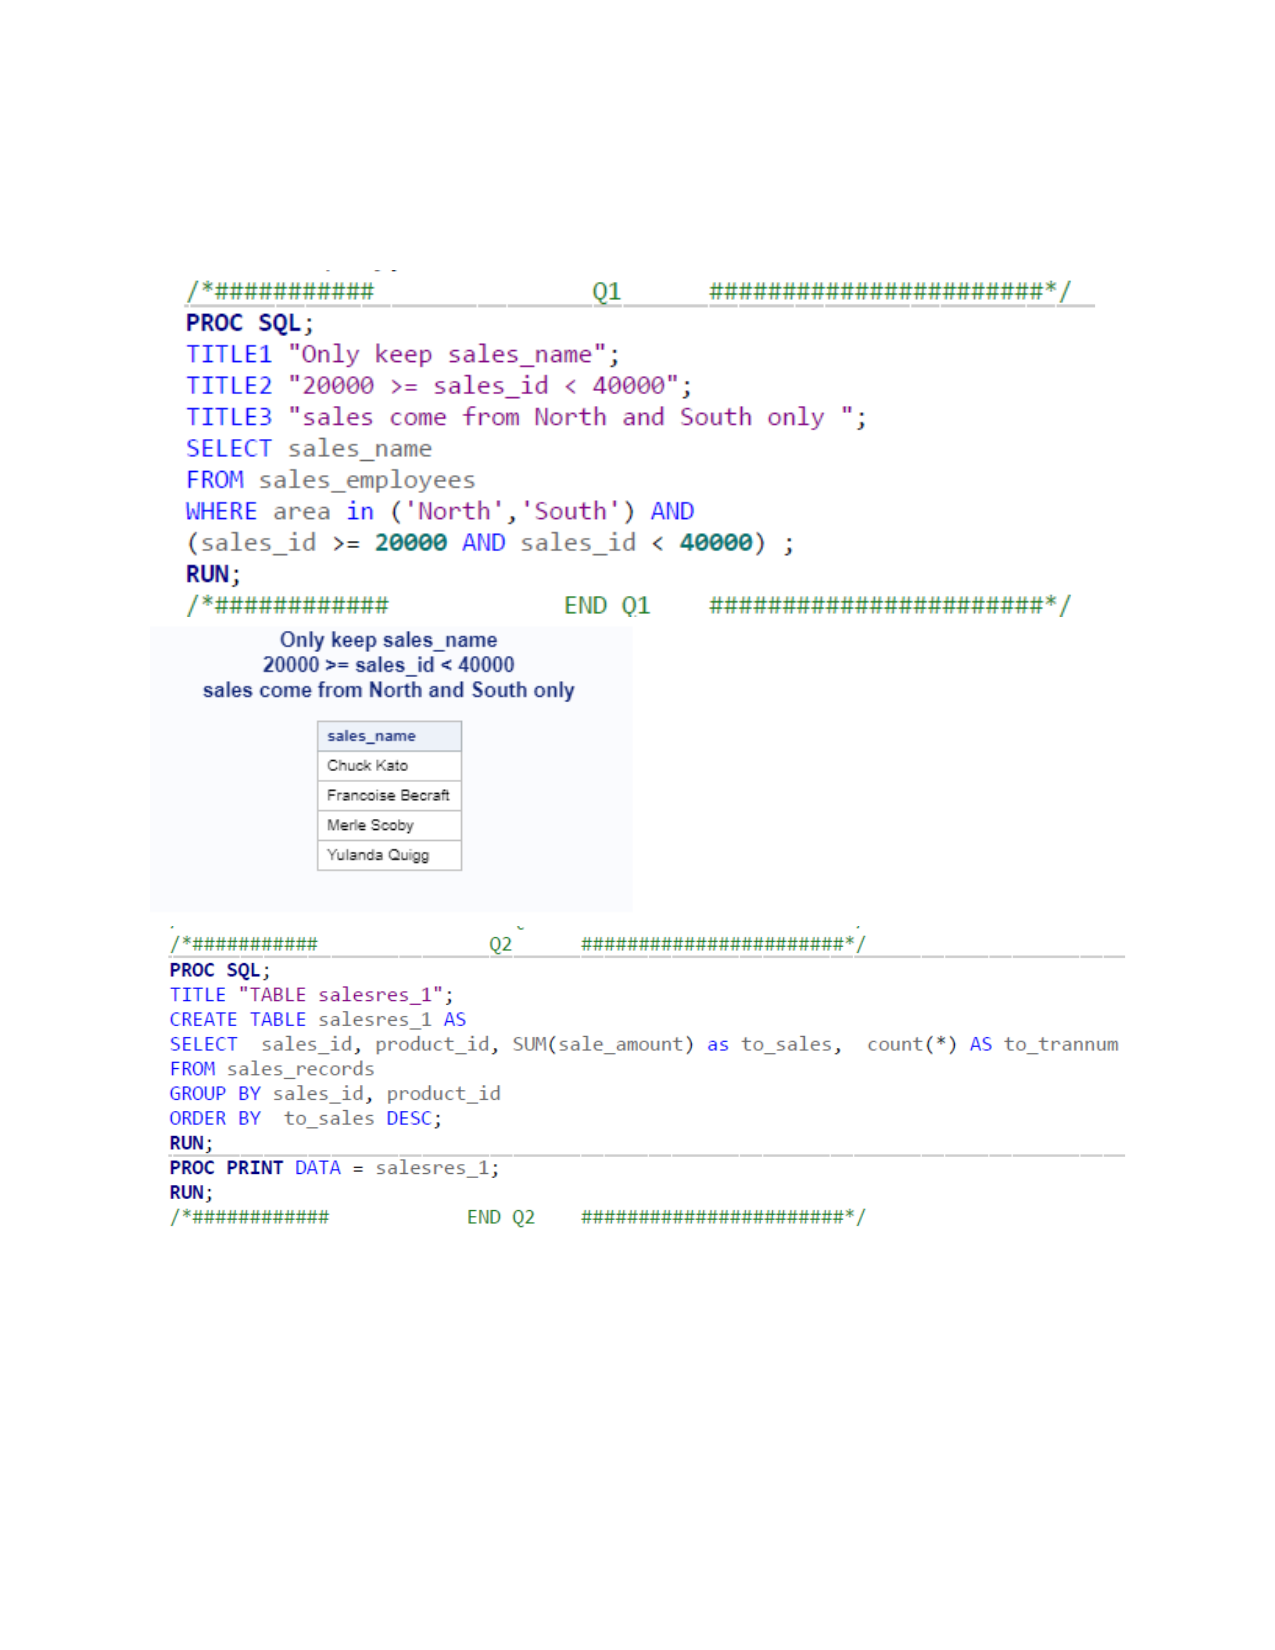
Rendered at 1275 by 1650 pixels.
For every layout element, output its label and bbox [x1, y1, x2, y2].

picture [150, 620, 633, 923]
picture [150, 926, 1125, 1236]
picture [150, 270, 1096, 617]
